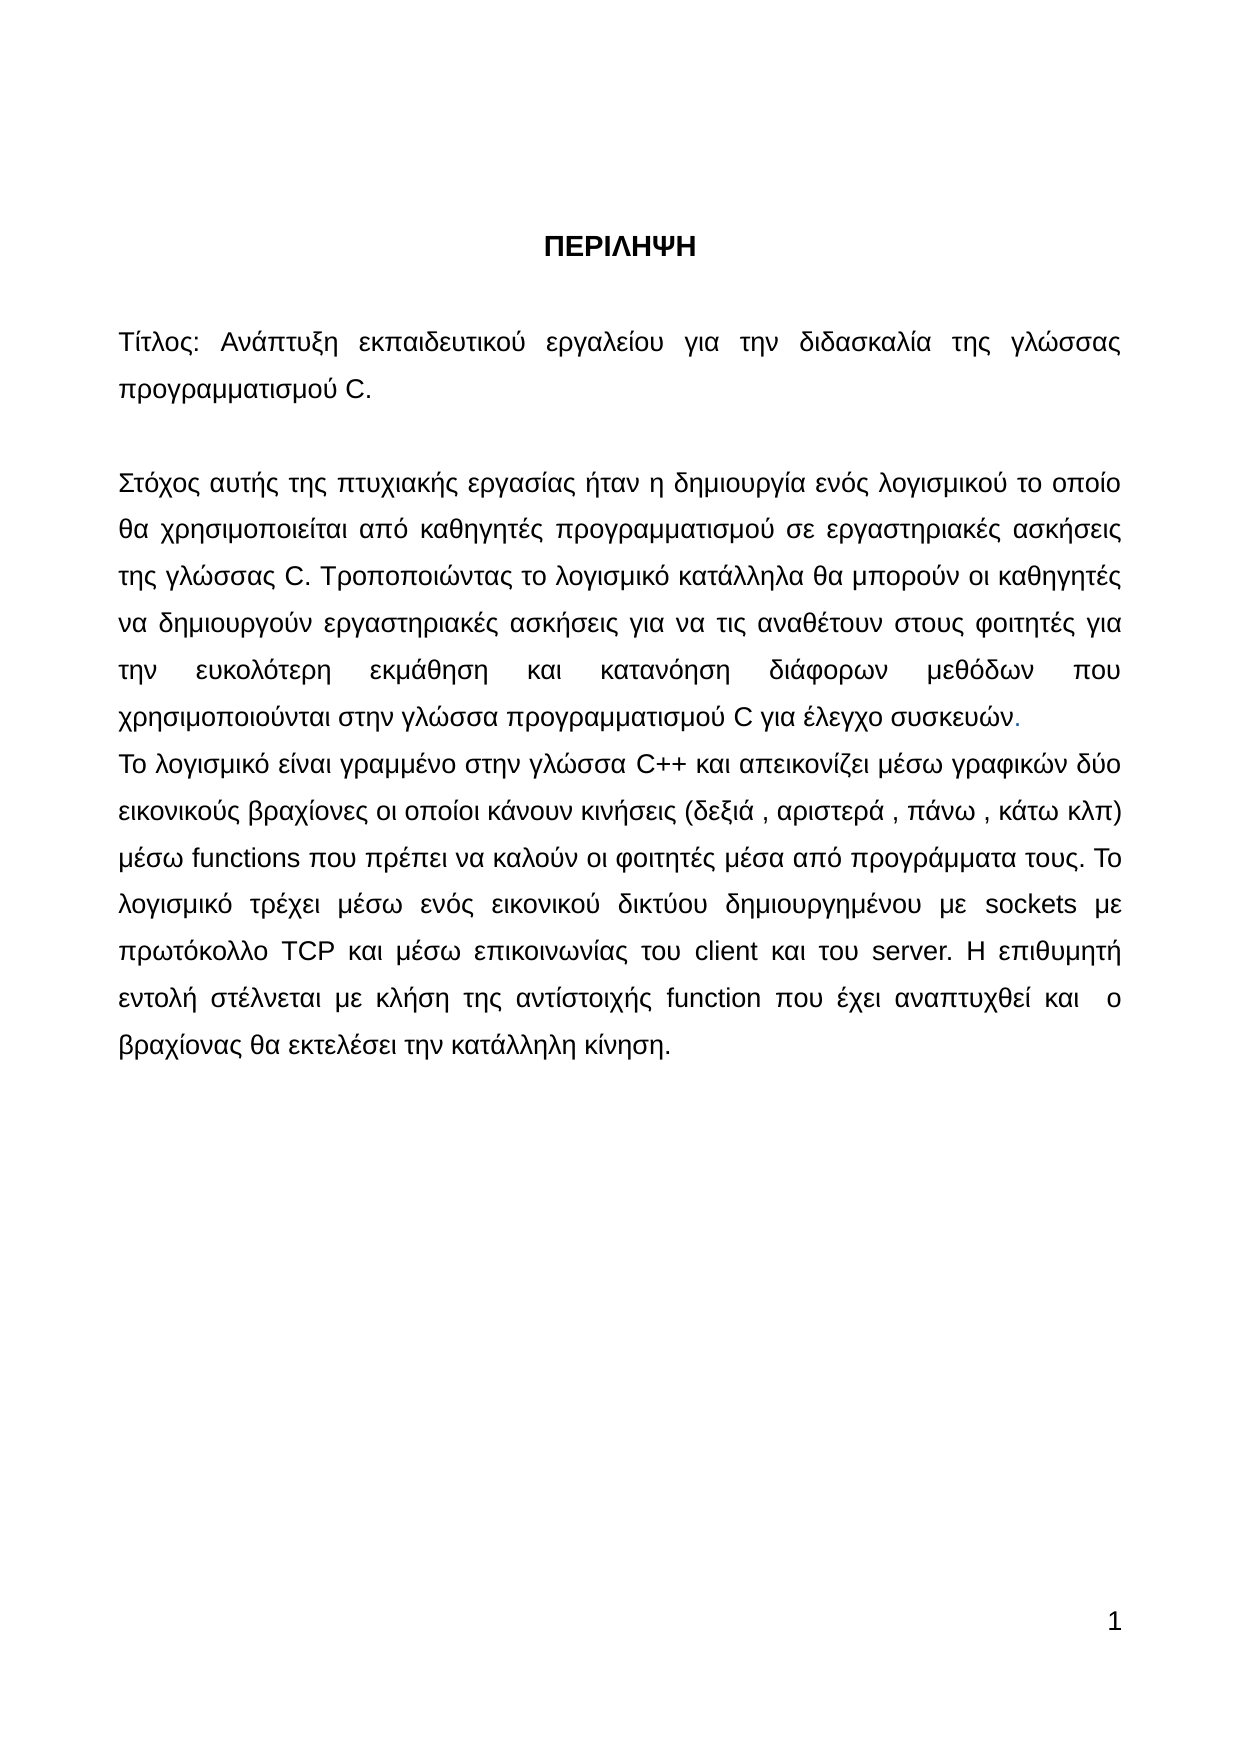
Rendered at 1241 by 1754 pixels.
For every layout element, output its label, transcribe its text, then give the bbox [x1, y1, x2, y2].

subtitle ΠΕΡΙΛΗΨΗ [118, 229, 1122, 262]
text Στόχος αυτής της πτυχιακής εργασίας ήταν η δημιουργία ενός λογισμικού το οποίο θα χρησιμοποιείται από καθηγητές προγραμματισμού σε εργαστηριακές ασκήσεις της γλώσσας C. Τροποποιώντας το λογισμικό κατάλληλα θα μπορούν οι καθηγητές να δημιουργούν εργαστηριακές ασκήσεις για να τις αναθέτουν στους φοιτητές για την ευκολότερη εκμάθηση και κατανόηση διάφορων μεθόδων που χρησιμοποιούνται στην γλώσσα προγραμματισμού C για έλεγχο συσκευών. [118, 467, 1122, 732]
text Το λογισμικό είναι γραμμένο στην γλώσσα C++ και απεικονίζει μέσω γραφικών δύο εικονικούς βραχίονες οι οποίοι κάνουν κινήσεις (δεξιά , αριστερά , πάνω , κάτω κλπ) μέσω functions που πρέπει να καλούν οι φοιτητές μέσα από προγράμματα τους. Το λογισμικό τρέχει μέσω ενός εικονικού δικτύου δημιουργημένου με sockets με πρωτόκολλο TCP και μέσω επικοινωνίας του client και του server. Η επιθυμητή εντολή στέλνεται με κλήση της αντίστοιχής function που έχει αναπτυχθεί και ο βραχίονας θα εκτελέσει την κατάλληλη κίνηση. [118, 748, 1122, 1060]
text Τίτλος: Ανάπτυξη εκπαιδευτικού εργαλείου για την διδασκαλία της γλώσσας προγραμματισμού C. [118, 326, 1122, 404]
